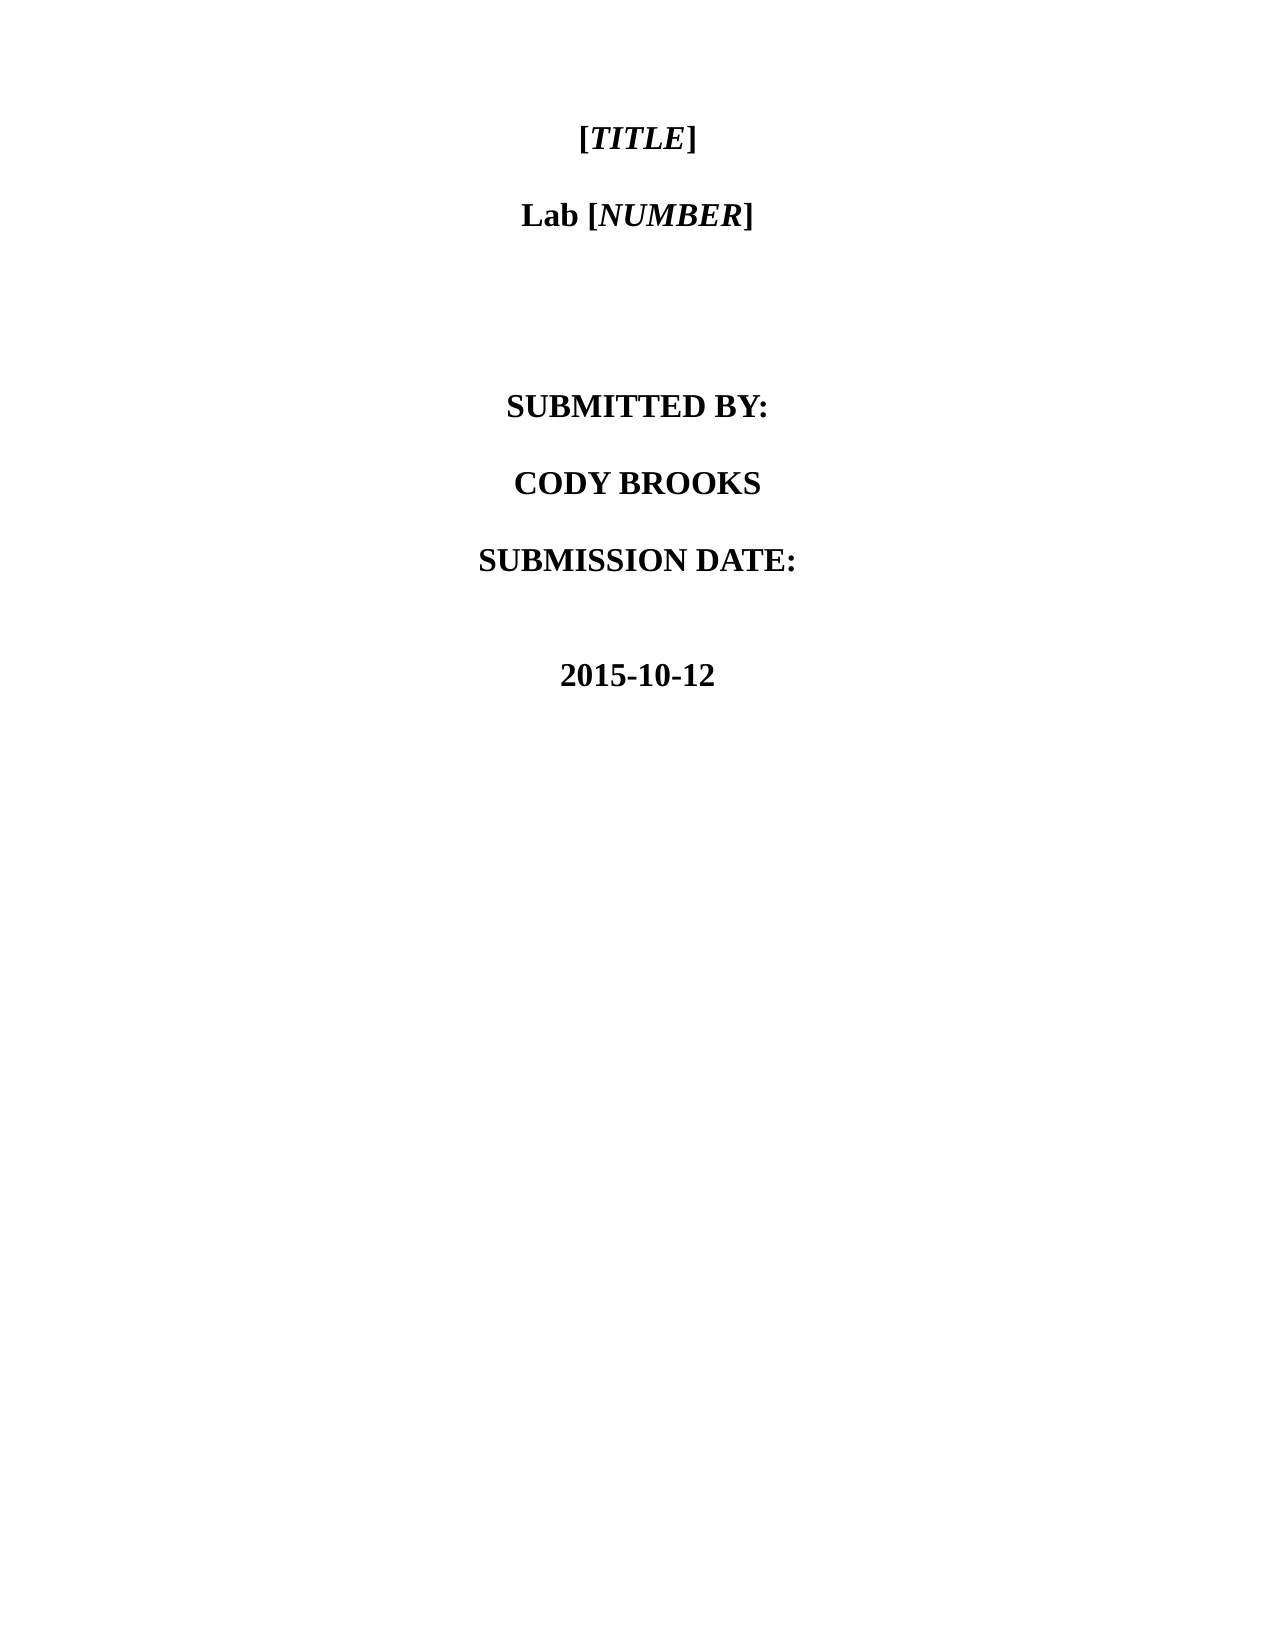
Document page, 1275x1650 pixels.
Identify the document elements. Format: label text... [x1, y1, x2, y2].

text SUBMITTED BY: [118, 386, 1157, 425]
text 2015-10-12 [118, 655, 1157, 693]
text [TITLE] [118, 118, 1157, 156]
text SUBMISSION DATE: [118, 540, 1157, 578]
text Lab [NUMBER] [118, 195, 1157, 233]
text CODY BROOKS [118, 463, 1157, 501]
